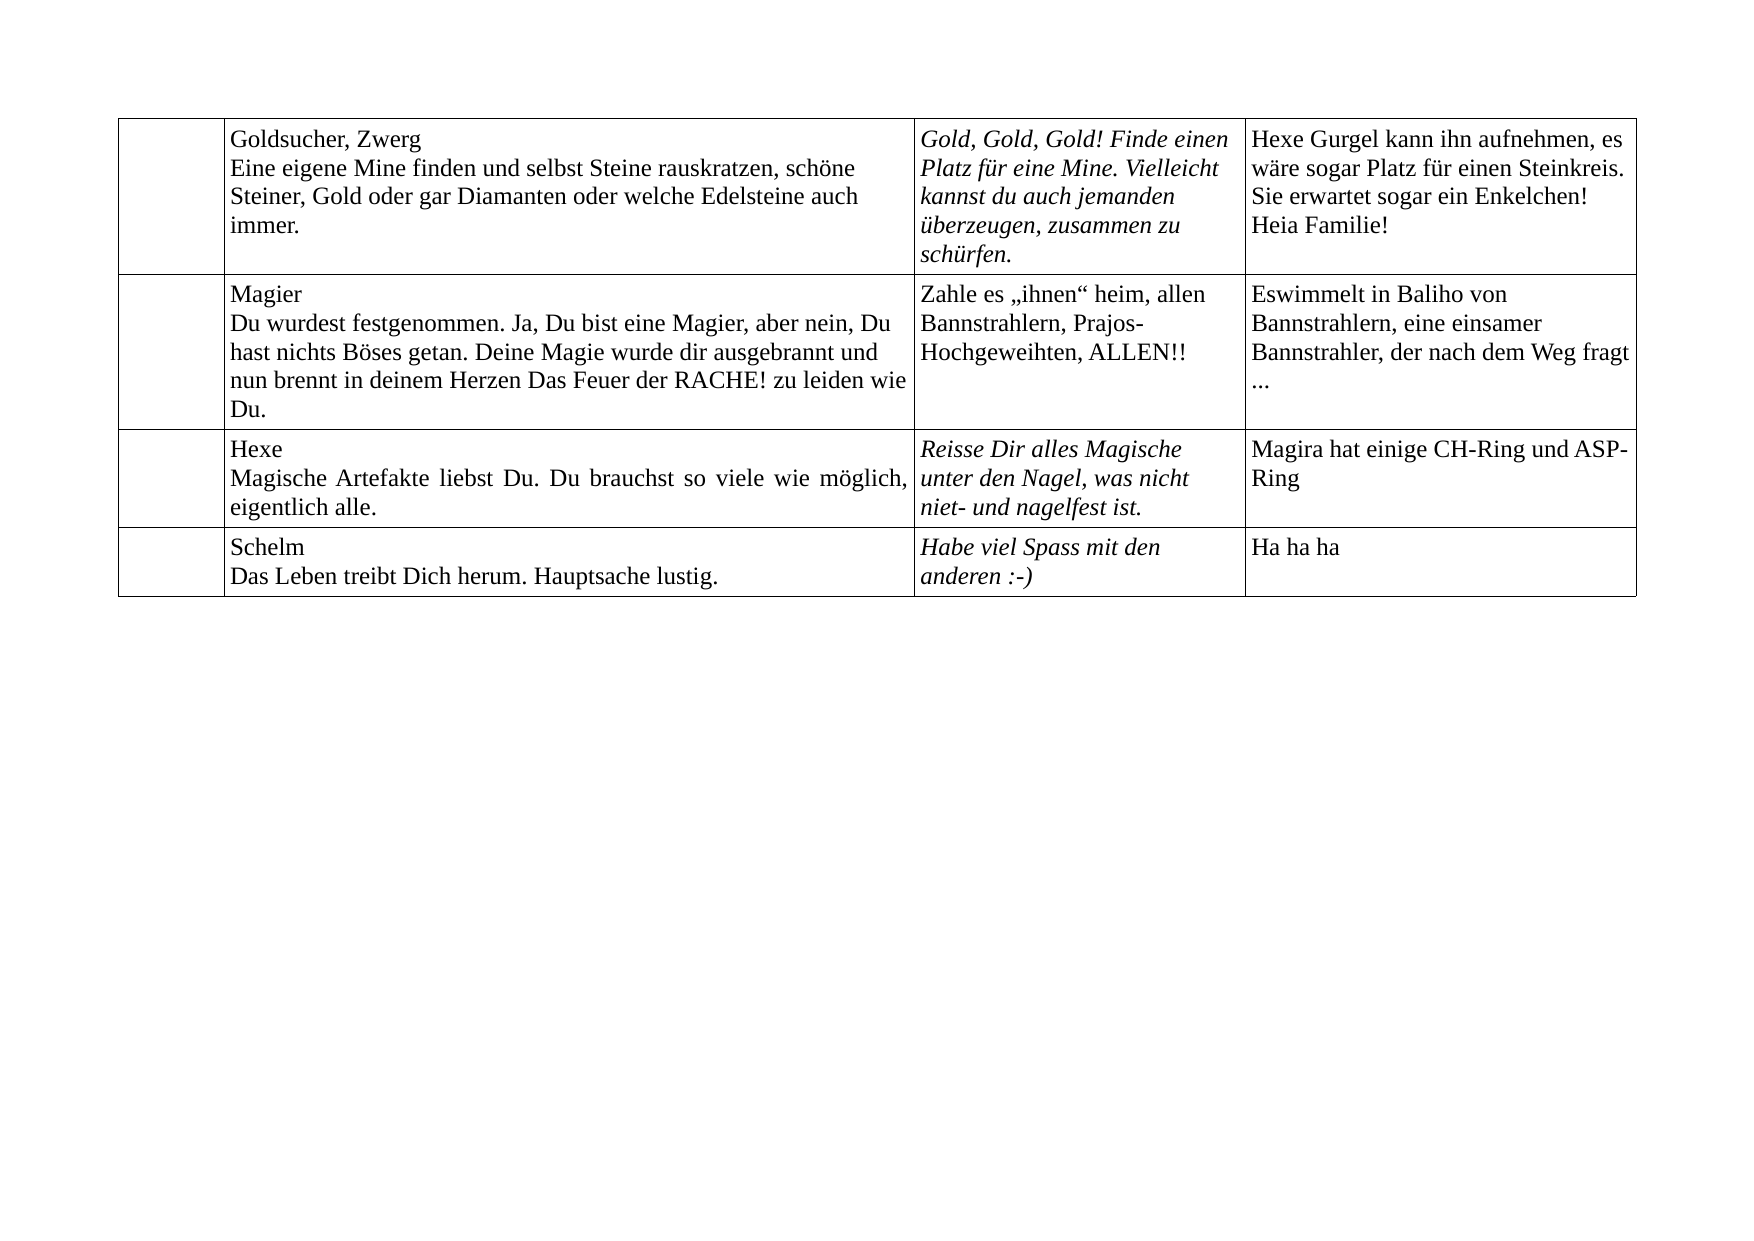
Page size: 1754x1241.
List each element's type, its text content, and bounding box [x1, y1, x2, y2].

table_cell Schelm Das Leben treibt Dich herum. Hauptsache lustig. [225, 528, 914, 596]
table_cell [119, 528, 224, 596]
table_cell Hexe Magische Artefakte liebst Du. Du brauchst so viele wie möglich, eigentlich alle. [225, 430, 914, 527]
table_cell Goldsucher, Zwerg Eine eigene Mine finden und selbst Steine rauskratzen, schöne Steiner, Gold oder gar Diamanten oder welche Edelsteine auch immer. [225, 119, 914, 273]
table_cell [119, 430, 224, 527]
table_cell Reisse Dir alles Magische unter den Nagel, was nicht niet- und nagelfest ist. [915, 430, 1245, 527]
table_cell [119, 119, 224, 273]
table_cell Hexe Gurgel kann ihn aufnehmen, es wäre sogar Platz für einen Steinkreis. Sie erwartet sogar ein Enkelchen! Heia Familie! [1246, 119, 1636, 273]
table_cell Zahle es „ihnen“ heim, allen Bannstrahlern, Prajos-Hochgeweihten, ALLEN!! [915, 275, 1245, 429]
table_cell Ha ha ha [1246, 528, 1636, 596]
table_cell Magier Du wurdest festgenommen. Ja, Du bist eine Magier, aber nein, Du hast nichts Böses getan. Deine Magie wurde dir ausgebrannt und nun brennt in deinem Herzen Das Feuer der RACHE! zu leiden wie Du. [225, 275, 914, 429]
table_cell Eswimmelt in Baliho von Bannstrahlern, eine einsamer Bannstrahler, der nach dem Weg fragt ... [1246, 275, 1636, 429]
table_cell Habe viel Spass mit den anderen :-) [915, 528, 1245, 596]
table_cell Magira hat einige CH-Ring und ASP-Ring [1246, 430, 1636, 527]
table_cell [119, 275, 224, 429]
table_cell Gold, Gold, Gold! Finde einen Platz für eine Mine. Vielleicht kannst du auch jemanden überzeugen, zusammen zu schürfen. [915, 119, 1245, 273]
